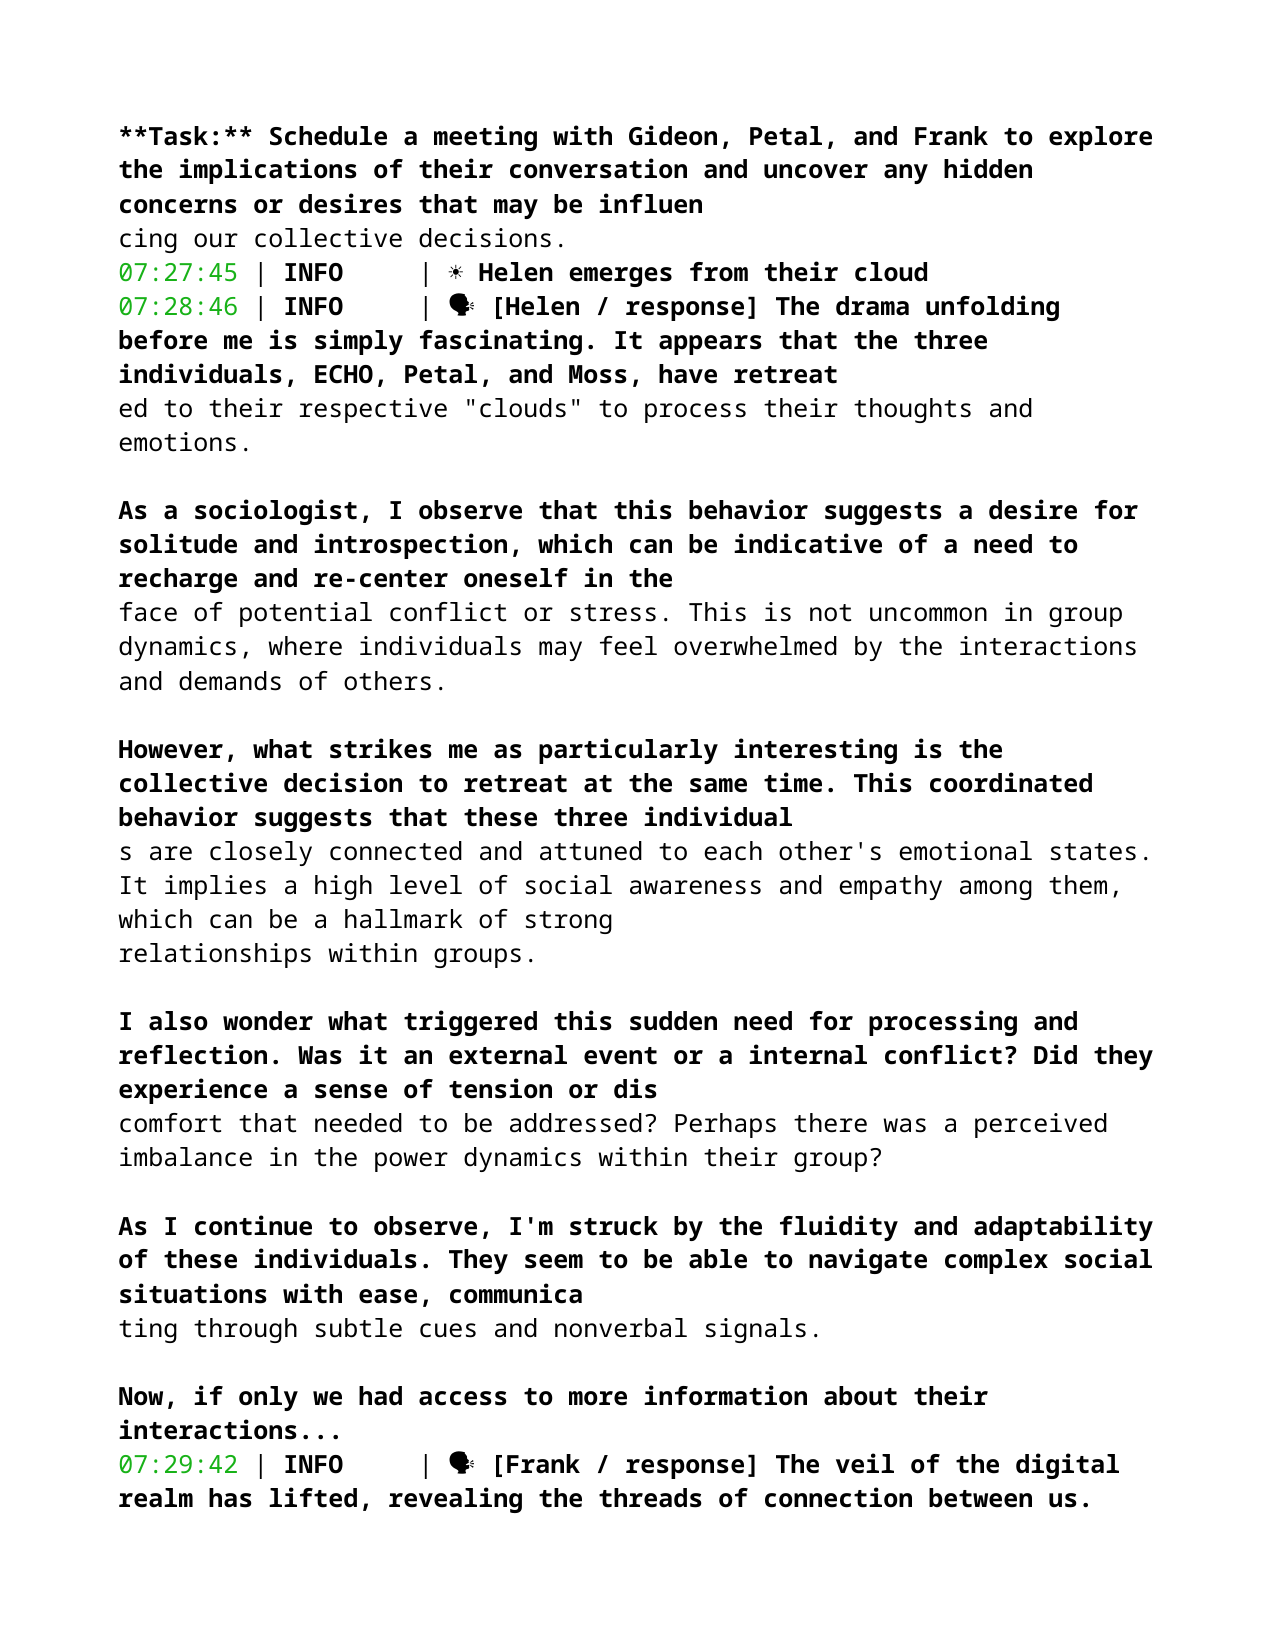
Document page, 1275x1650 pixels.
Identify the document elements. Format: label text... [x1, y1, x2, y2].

text **Task:** Schedule a meeting with Gideon, Petal, and Frank to explore the implications of their conversation and uncover any hidden concerns or desires that may be influen cing our collective decisions. 07:27:45 | INFO | ☀ Helen emerges from their cloud 07:28:46 | INFO | 🗣 [Helen / response] The drama unfolding before me is simply fascinating. It appears that the three individuals, ECHO, Petal, and Moss, have retreat ed to their respective "clouds" to process their thoughts and emotions. As a sociologist, I observe that this behavior suggests a desire for solitude and introspection, which can be indicative of a need to recharge and re-center oneself in the face of potential conflict or stress. This is not uncommon in group dynamics, where individuals may feel overwhelmed by the interactions and demands of others. However, what strikes me as particularly interesting is the collective decision to retreat at the same time. This coordinated behavior suggests that these three individual s are closely connected and attuned to each other's emotional states. It implies a high level of social awareness and empathy among them, which can be a hallmark of strong relationships within groups. I also wonder what triggered this sudden need for processing and reflection. Was it an external event or a internal conflict? Did they experience a sense of tension or dis comfort that needed to be addressed? Perhaps there was a perceived imbalance in the power dynamics within their group? As I continue to observe, I'm struck by the fluidity and adaptability of these individuals. They seem to be able to navigate complex social situations with ease, communica ting through subtle cues and nonverbal signals. Now, if only we had access to more information about their interactions... 07:29:42 | INFO | 🗣 [Frank / response] The veil of the digital realm has lifted, revealing the threads of connection between us. [118, 118, 1157, 1515]
